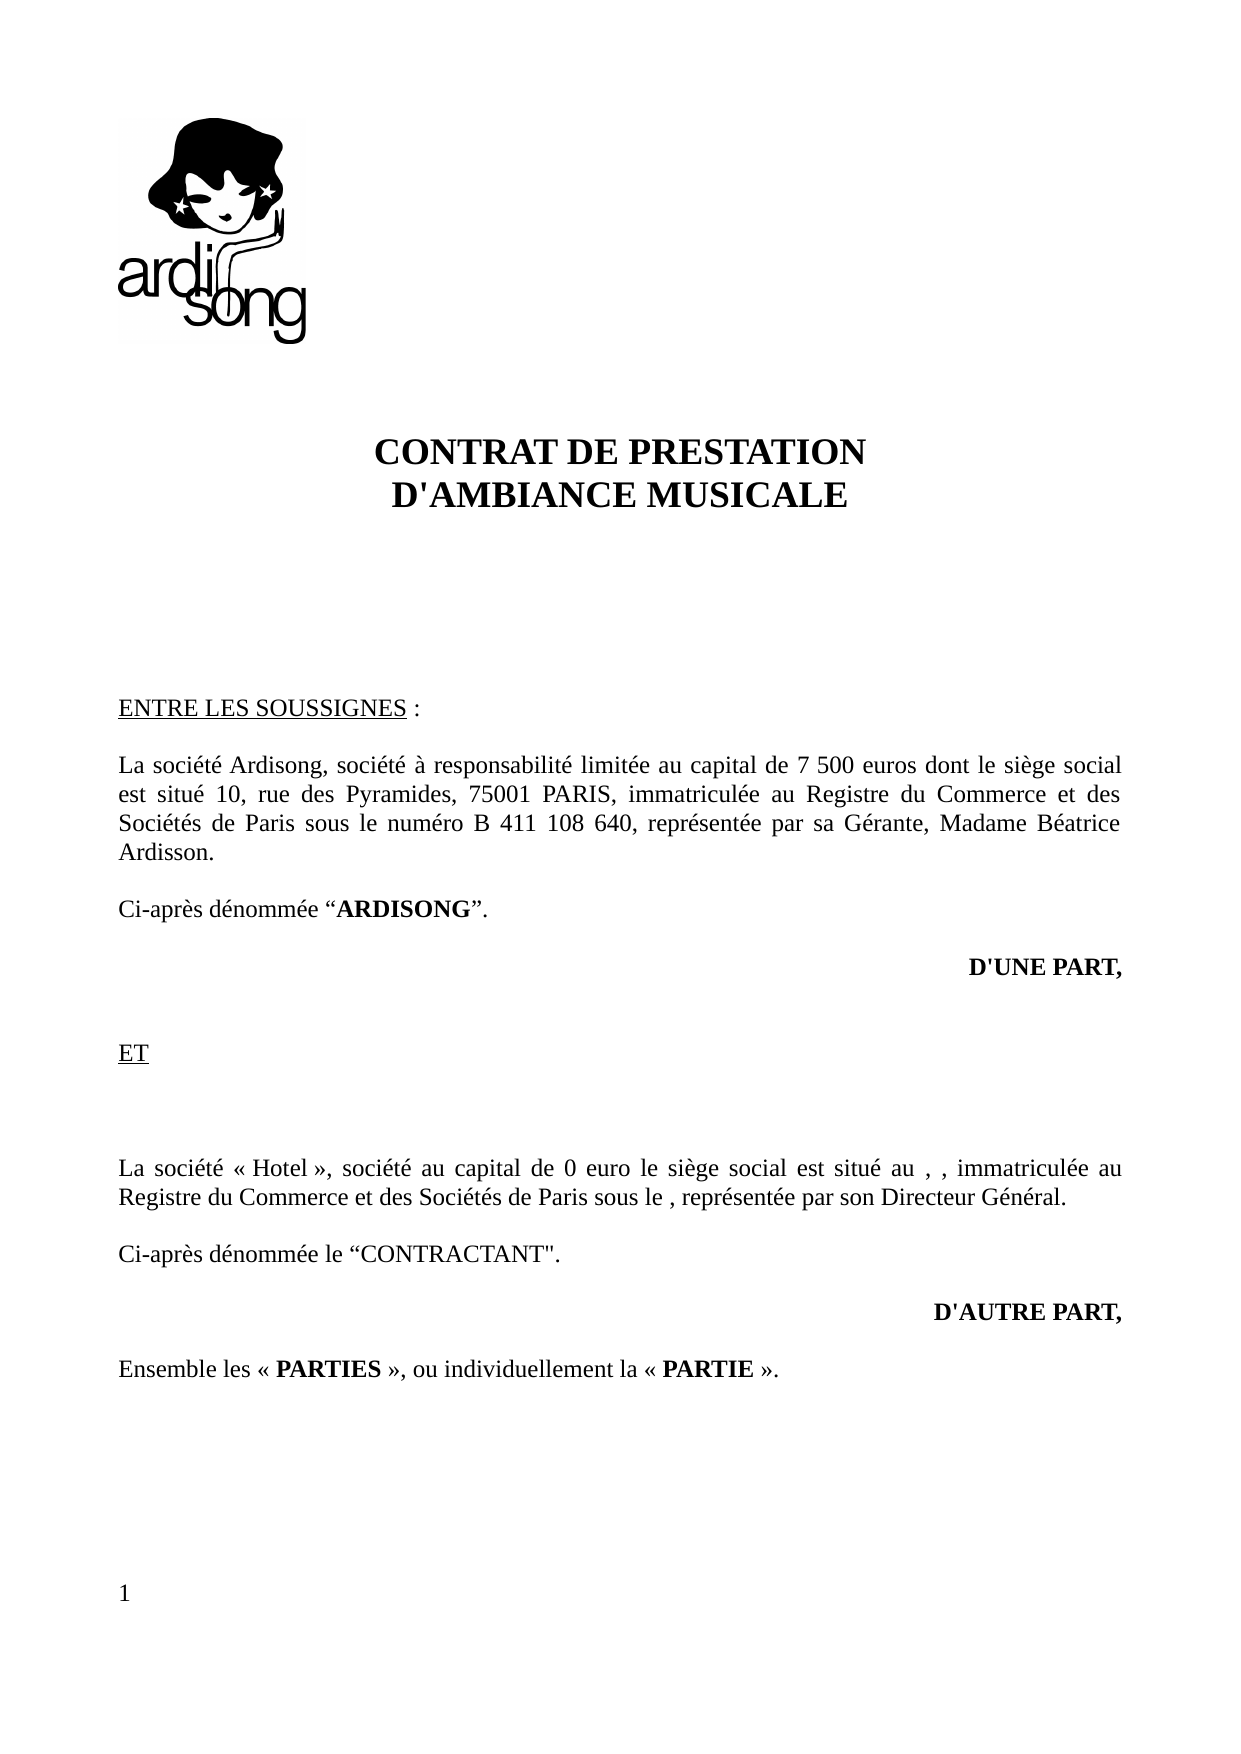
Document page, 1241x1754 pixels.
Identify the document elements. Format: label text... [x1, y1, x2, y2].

text Ci-après dénommée “ARDISONG”. [118, 894, 1122, 923]
text La société Ardisong, société à responsabilité limitée au capital de 7 500 euros dont le siège social est situé 10, rue des Pyramides, 75001 PARIS, immatriculée au Registre du Commerce et des Sociétés de Paris sous le numéro B 411 108 640, représentée par sa Gérante, Madame Béatrice Ardisson. [118, 750, 1122, 865]
title CONTRAT DE PRESTATION D'AMBIANCE MUSICALE [295, 429, 945, 516]
text ET [118, 1038, 1122, 1067]
text La société « Hotel », société au capital de 0 euro le siège social est situé au , , immatriculée au Registre du Commerce et des Sociétés de Paris sous le , représentée par son Directeur Général. [118, 1153, 1122, 1210]
text D'UNE PART, [709, 952, 1122, 980]
picture [118, 118, 306, 344]
text Ensemble les « PARTIES », ou individuellement la « PARTIE ». [118, 1354, 1122, 1383]
text Ci-après dénommée le “CONTRACTANT". [118, 1239, 1122, 1268]
text D'AUTRE PART, [709, 1297, 1122, 1325]
text ENTRE LES SOUSSIGNES : [118, 693, 1122, 722]
